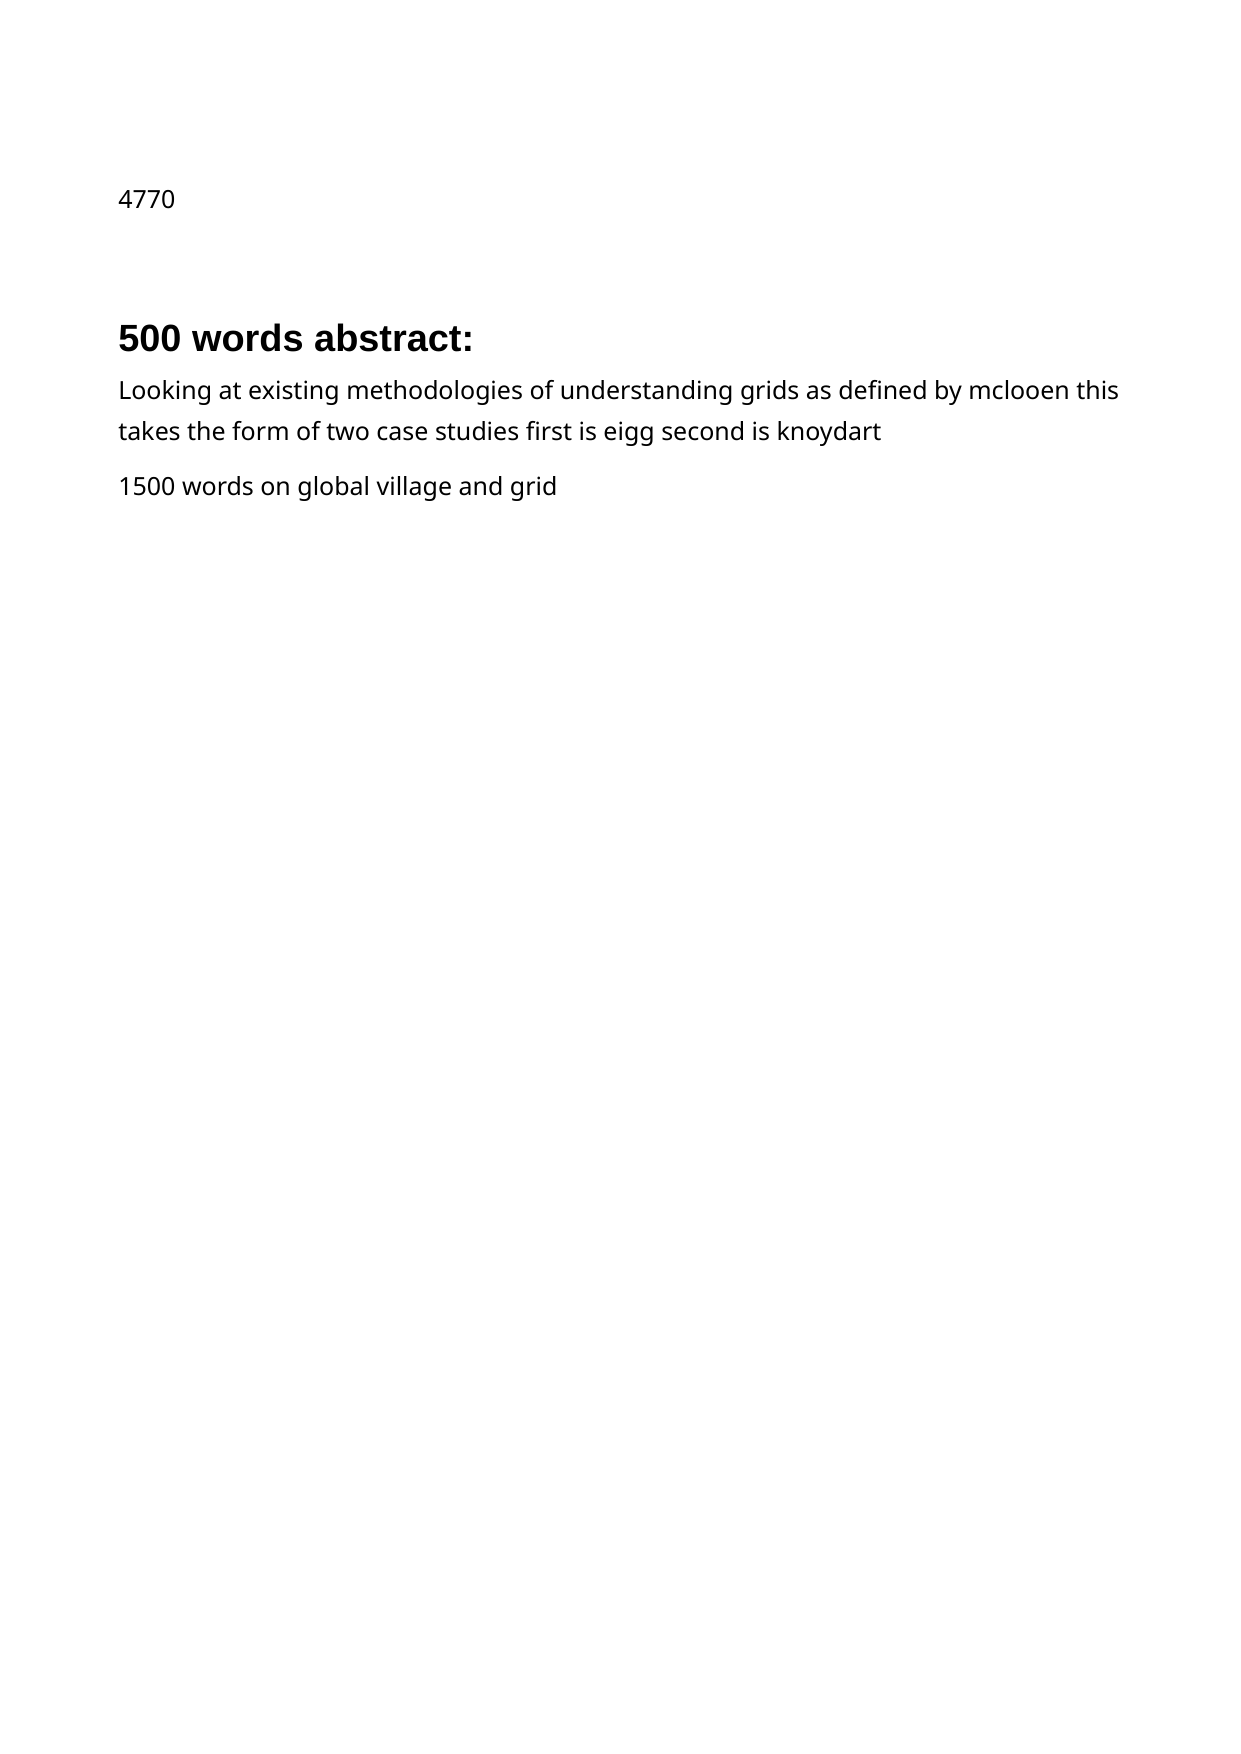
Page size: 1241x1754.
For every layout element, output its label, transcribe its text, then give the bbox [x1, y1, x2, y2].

text 4770 [118, 182, 1122, 216]
subtitle 500 words abstract: [118, 316, 1122, 360]
text 1500 words on global village and grid [118, 468, 1122, 503]
text Looking at existing methodologies of understanding grids as defined by mclooen this takes the form of two case studies first is eigg second is knoydart [118, 372, 1122, 447]
